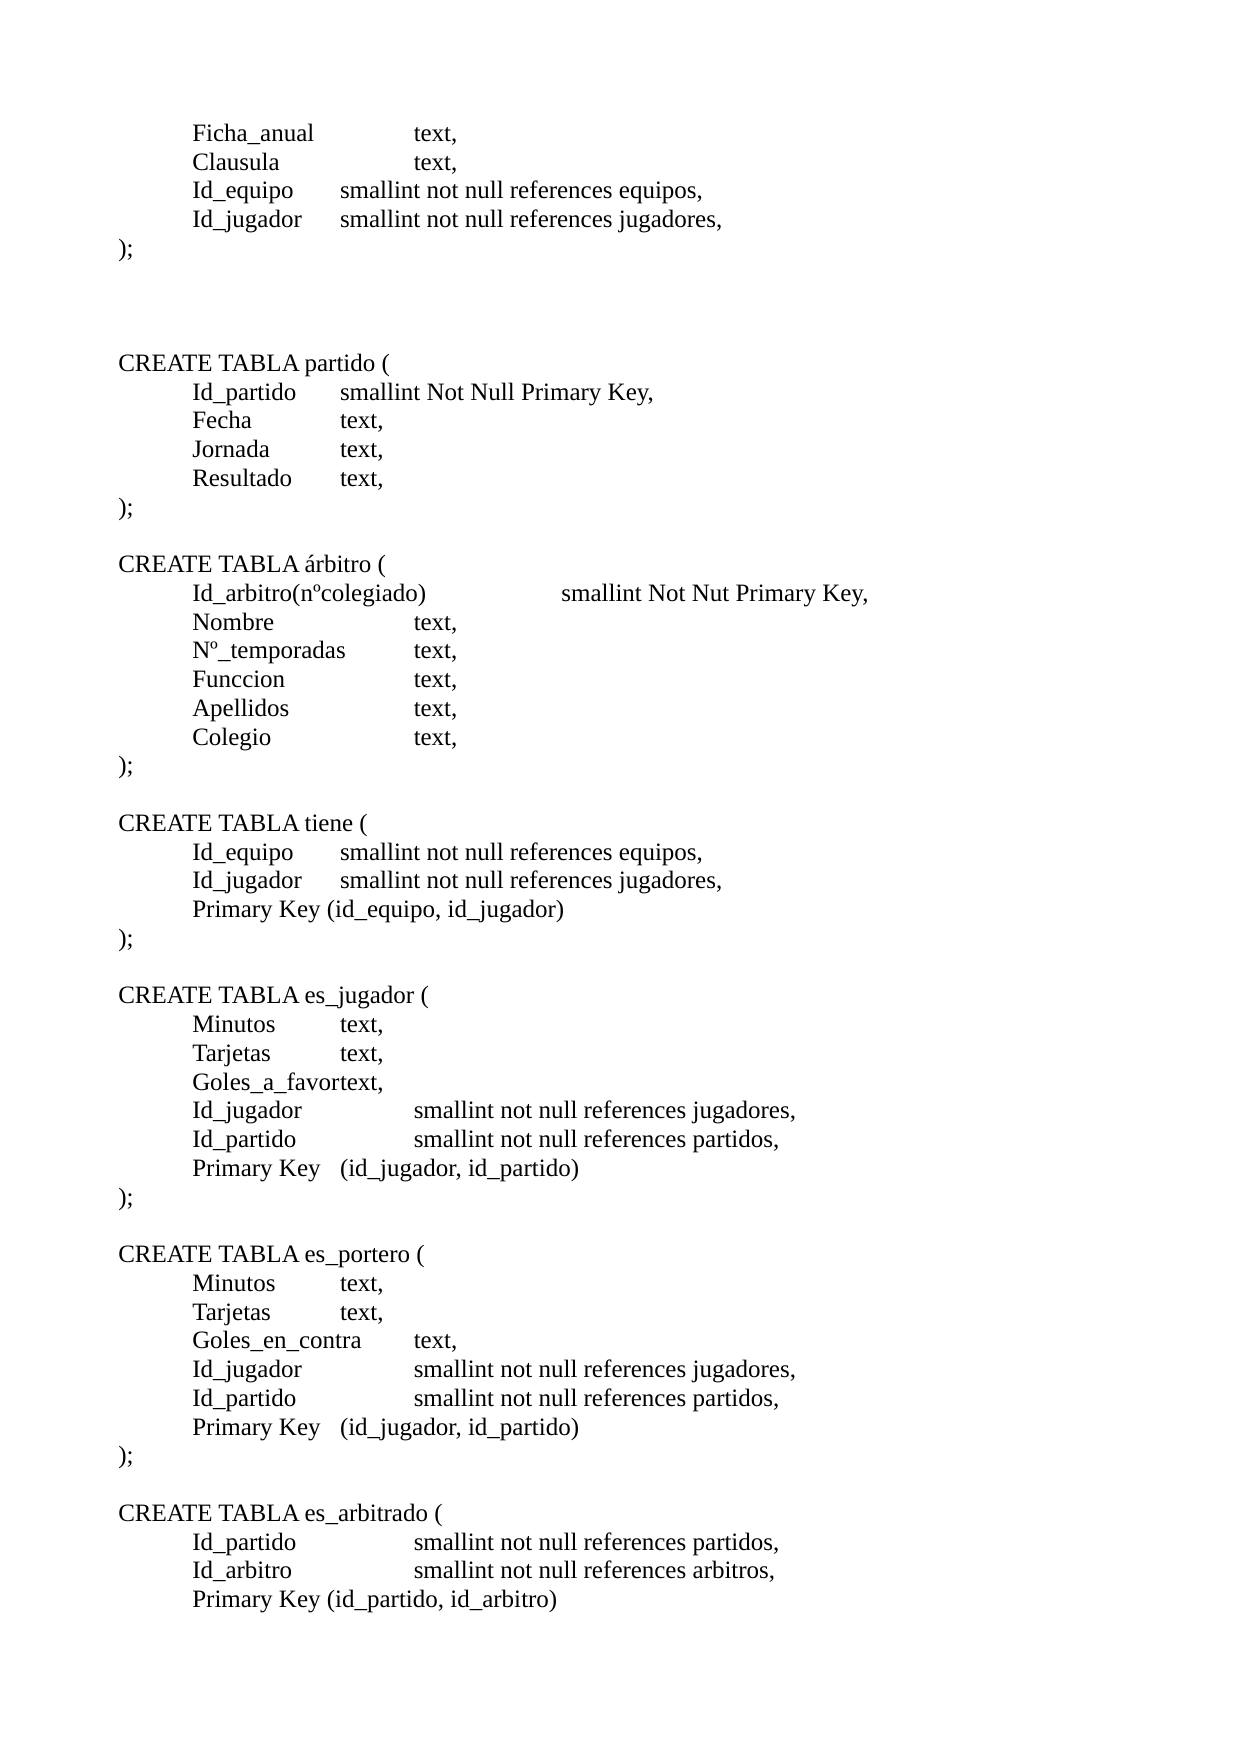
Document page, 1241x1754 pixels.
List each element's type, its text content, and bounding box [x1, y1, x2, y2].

text Tarjetas text, [118, 1297, 1122, 1326]
text Id_partido smallint not null references partidos, [118, 1383, 1122, 1412]
text Id_jugador smallint not null references jugadores, [118, 866, 1122, 894]
text Id_equipo smallint not null references equipos, [118, 837, 1122, 866]
text Apellidos text, [118, 693, 1122, 722]
text ); [118, 751, 1122, 779]
text Id_arbitro(nºcolegiado) smallint Not Nut Primary Key, [118, 578, 1122, 607]
text Id_partido smallint not null references partidos, [118, 1527, 1122, 1556]
text CREATE TABLA es_arbitrado ( [118, 1498, 1122, 1527]
text Clausula text, [118, 147, 1122, 176]
text Resultado text, [118, 463, 1122, 492]
text CREATE TABLA tiene ( [118, 808, 1122, 837]
text Minutos text, [118, 1268, 1122, 1297]
text CREATE TABLA partido ( [118, 348, 1122, 377]
text Id_jugador smallint not null references jugadores, [118, 1354, 1122, 1383]
text Id_partido smallint Not Null Primary Key, [118, 377, 1122, 406]
text Id_jugador smallint not null references jugadores, [118, 1096, 1122, 1124]
text Goles_a_favor text, [118, 1067, 1122, 1096]
text CREATE TABLA es_jugador ( [118, 981, 1122, 1009]
text Nombre text, [118, 607, 1122, 636]
text Id_jugador smallint not null references jugadores, [118, 204, 1122, 233]
text Id_equipo smallint not null references equipos, [118, 176, 1122, 204]
text Primary Key (id_partido, id_arbitro) [118, 1584, 1122, 1613]
text CREATE TABLA árbitro ( [118, 549, 1122, 578]
text Colegio text, [118, 722, 1122, 751]
text Tarjetas text, [118, 1038, 1122, 1067]
text Id_partido smallint not null references partidos, [118, 1124, 1122, 1153]
text Jornada text, [118, 434, 1122, 463]
text Funccion text, [118, 664, 1122, 693]
text ); [118, 1441, 1122, 1469]
text Primary Key (id_jugador, id_partido) [118, 1412, 1122, 1441]
text Primary Key (id_jugador, id_partido) [118, 1153, 1122, 1182]
text ); [118, 923, 1122, 952]
text ); [118, 492, 1122, 521]
text ); [118, 1182, 1122, 1211]
text CREATE TABLA es_portero ( [118, 1239, 1122, 1268]
text Id_arbitro smallint not null references arbitros, [118, 1556, 1122, 1584]
text Goles_en_contra text, [118, 1326, 1122, 1354]
text Minutos text, [118, 1009, 1122, 1038]
text Nº_temporadas text, [118, 636, 1122, 664]
text Fecha text, [118, 406, 1122, 434]
text ); [118, 233, 1122, 262]
text Primary Key (id_equipo, id_jugador) [118, 894, 1122, 923]
text Ficha_anual text, [118, 118, 1122, 147]
